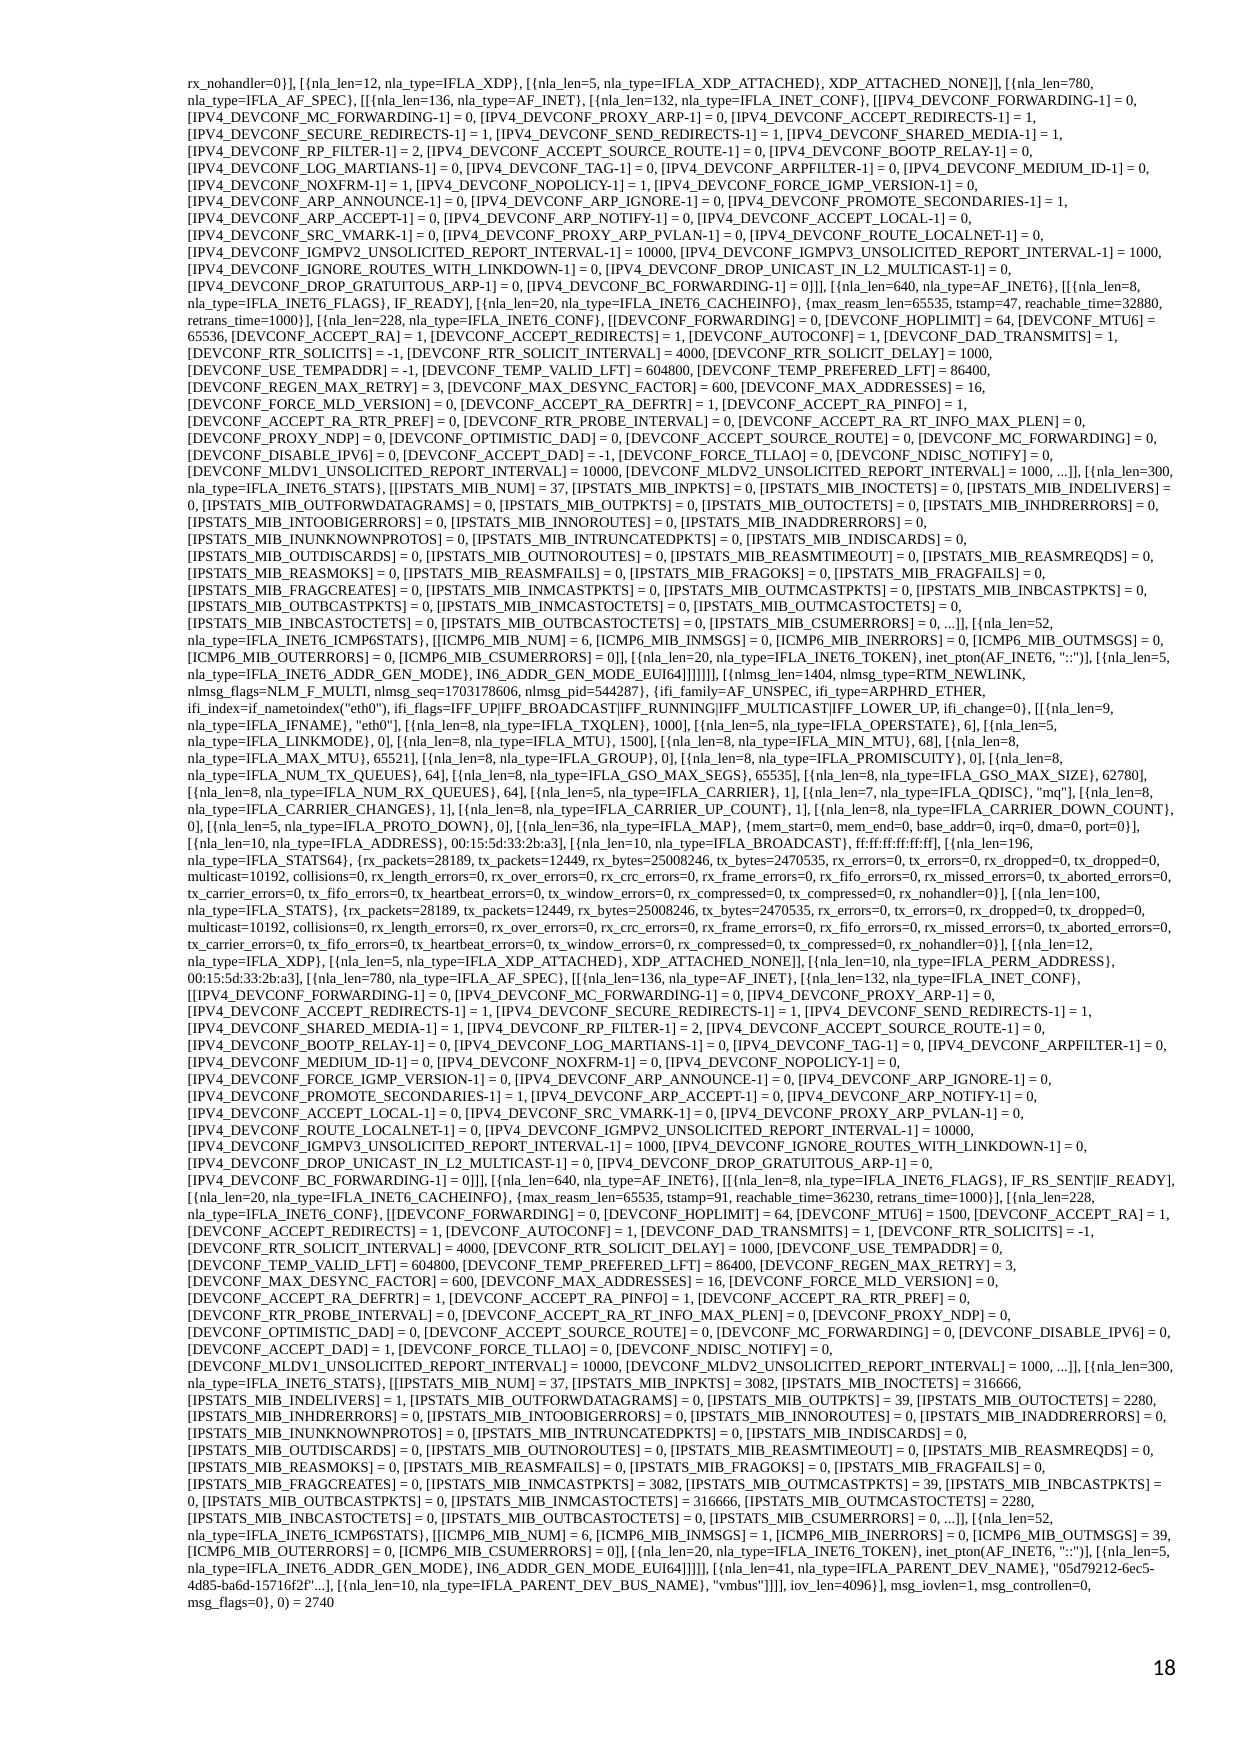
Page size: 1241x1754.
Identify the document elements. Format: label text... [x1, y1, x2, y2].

text rx_nohandler=0}], [{nla_len=12, nla_type=IFLA_XDP}, [{nla_len=5, nla_type=IFLA_XDP_ATTACHED}, XDP_ATTACHED_NONE]], [{nla_len=780, nla_type=IFLA_AF_SPEC}, [[{nla_len=136, nla_type=AF_INET}, [{nla_len=132, nla_type=IFLA_INET_CONF}, [[IPV4_DEVCONF_FORWARDING-1] = 0, [IPV4_DEVCONF_MC_FORWARDING-1] = 0, [IPV4_DEVCONF_PROXY_ARP-1] = 0, [IPV4_DEVCONF_ACCEPT_REDIRECTS-1] = 1, [IPV4_DEVCONF_SECURE_REDIRECTS-1] = 1, [IPV4_DEVCONF_SEND_REDIRECTS-1] = 1, [IPV4_DEVCONF_SHARED_MEDIA-1] = 1, [IPV4_DEVCONF_RP_FILTER-1] = 2, [IPV4_DEVCONF_ACCEPT_SOURCE_ROUTE-1] = 0, [IPV4_DEVCONF_BOOTP_RELAY-1] = 0, [IPV4_DEVCONF_LOG_MARTIANS-1] = 0, [IPV4_DEVCONF_TAG-1] = 0, [IPV4_DEVCONF_ARPFILTER-1] = 0, [IPV4_DEVCONF_MEDIUM_ID-1] = 0, [IPV4_DEVCONF_NOXFRM-1] = 1, [IPV4_DEVCONF_NOPOLICY-1] = 1, [IPV4_DEVCONF_FORCE_IGMP_VERSION-1] = 0, [IPV4_DEVCONF_ARP_ANNOUNCE-1] = 0, [IPV4_DEVCONF_ARP_IGNORE-1] = 0, [IPV4_DEVCONF_PROMOTE_SECONDARIES-1] = 1, [IPV4_DEVCONF_ARP_ACCEPT-1] = 0, [IPV4_DEVCONF_ARP_NOTIFY-1] = 0, [IPV4_DEVCONF_ACCEPT_LOCAL-1] = 0, [IPV4_DEVCONF_SRC_VMARK-1] = 0, [IPV4_DEVCONF_PROXY_ARP_PVLAN-1] = 0, [IPV4_DEVCONF_ROUTE_LOCALNET-1] = 0, [IPV4_DEVCONF_IGMPV2_UNSOLICITED_REPORT_INTERVAL-1] = 10000, [IPV4_DEVCONF_IGMPV3_UNSOLICITED_REPORT_INTERVAL-1] = 1000, [IPV4_DEVCONF_IGNORE_ROUTES_WITH_LINKDOWN-1] = 0, [IPV4_DEVCONF_DROP_UNICAST_IN_L2_MULTICAST-1] = 0, [IPV4_DEVCONF_DROP_GRATUITOUS_ARP-1] = 0, [IPV4_DEVCONF_BC_FORWARDING-1] = 0]]], [{nla_len=640, nla_type=AF_INET6}, [[{nla_len=8, nla_type=IFLA_INET6_FLAGS}, IF_READY], [{nla_len=20, nla_type=IFLA_INET6_CACHEINFO}, {max_reasm_len=65535, tstamp=47, reachable_time=32880, retrans_time=1000}], [{nla_len=228, nla_type=IFLA_INET6_CONF}, [[DEVCONF_FORWARDING] = 0, [DEVCONF_HOPLIMIT] = 64, [DEVCONF_MTU6] = 65536, [DEVCONF_ACCEPT_RA] = 1, [DEVCONF_ACCEPT_REDIRECTS] = 1, [DEVCONF_AUTOCONF] = 1, [DEVCONF_DAD_TRANSMITS] = 1, [DEVCONF_RTR_SOLICITS] = -1, [DEVCONF_RTR_SOLICIT_INTERVAL] = 4000, [DEVCONF_RTR_SOLICIT_DELAY] = 1000, [DEVCONF_USE_TEMPADDR] = -1, [DEVCONF_TEMP_VALID_LFT] = 604800, [DEVCONF_TEMP_PREFERED_LFT] = 86400, [DEVCONF_REGEN_MAX_RETRY] = 3, [DEVCONF_MAX_DESYNC_FACTOR] = 600, [DEVCONF_MAX_ADDRESSES] = 16, [DEVCONF_FORCE_MLD_VERSION] = 0, [DEVCONF_ACCEPT_RA_DEFRTR] = 1, [DEVCONF_ACCEPT_RA_PINFO] = 1, [DEVCONF_ACCEPT_RA_RTR_PREF] = 0, [DEVCONF_RTR_PROBE_INTERVAL] = 0, [DEVCONF_ACCEPT_RA_RT_INFO_MAX_PLEN] = 0, [DEVCONF_PROXY_NDP] = 0, [DEVCONF_OPTIMISTIC_DAD] = 0, [DEVCONF_ACCEPT_SOURCE_ROUTE] = 0, [DEVCONF_MC_FORWARDING] = 0, [DEVCONF_DISABLE_IPV6] = 0, [DEVCONF_ACCEPT_DAD] = -1, [DEVCONF_FORCE_TLLAO] = 0, [DEVCONF_NDISC_NOTIFY] = 0, [DEVCONF_MLDV1_UNSOLICITED_REPORT_INTERVAL] = 10000, [DEVCONF_MLDV2_UNSOLICITED_REPORT_INTERVAL] = 1000, ...]], [{nla_len=300, nla_type=IFLA_INET6_STATS}, [[IPSTATS_MIB_NUM] = 37, [IPSTATS_MIB_INPKTS] = 0, [IPSTATS_MIB_INOCTETS] = 0, [IPSTATS_MIB_INDELIVERS] = 0, [IPSTATS_MIB_OUTFORWDATAGRAMS] = 0, [IPSTATS_MIB_OUTPKTS] = 0, [IPSTATS_MIB_OUTOCTETS] = 0, [IPSTATS_MIB_INHDRERRORS] = 0, [IPSTATS_MIB_INTOOBIGERRORS] = 0, [IPSTATS_MIB_INNOROUTES] = 0, [IPSTATS_MIB_INADDRERRORS] = 0, [IPSTATS_MIB_INUNKNOWNPROTOS] = 0, [IPSTATS_MIB_INTRUNCATEDPKTS] = 0, [IPSTATS_MIB_INDISCARDS] = 0, [IPSTATS_MIB_OUTDISCARDS] = 0, [IPSTATS_MIB_OUTNOROUTES] = 0, [IPSTATS_MIB_REASMTIMEOUT] = 0, [IPSTATS_MIB_REASMREQDS] = 0, [IPSTATS_MIB_REASMOKS] = 0, [IPSTATS_MIB_REASMFAILS] = 0, [IPSTATS_MIB_FRAGOKS] = 0, [IPSTATS_MIB_FRAGFAILS] = 0, [IPSTATS_MIB_FRAGCREATES] = 0, [IPSTATS_MIB_INMCASTPKTS] = 0, [IPSTATS_MIB_OUTMCASTPKTS] = 0, [IPSTATS_MIB_INBCASTPKTS] = 0, [IPSTATS_MIB_OUTBCASTPKTS] = 0, [IPSTATS_MIB_INMCASTOCTETS] = 0, [IPSTATS_MIB_OUTMCASTOCTETS] = 0, [IPSTATS_MIB_INBCASTOCTETS] = 0, [IPSTATS_MIB_OUTBCASTOCTETS] = 0, [IPSTATS_MIB_CSUMERRORS] = 0, ...]], [{nla_len=52, nla_type=IFLA_INET6_ICMP6STATS}, [[ICMP6_MIB_NUM] = 6, [ICMP6_MIB_INMSGS] = 0, [ICMP6_MIB_INERRORS] = 0, [ICMP6_MIB_OUTMSGS] = 0, [ICMP6_MIB_OUTERRORS] = 0, [ICMP6_MIB_CSUMERRORS] = 0]], [{nla_len=20, nla_type=IFLA_INET6_TOKEN}, inet_pton(AF_INET6, "::")], [{nla_len=5, nla_type=IFLA_INET6_ADDR_GEN_MODE}, IN6_ADDR_GEN_MODE_EUI64]]]]]]], [{nlmsg_len=1404, nlmsg_type=RTM_NEWLINK, nlmsg_flags=NLM_F_MULTI, nlmsg_seq=1703178606, nlmsg_pid=544287}, {ifi_family=AF_UNSPEC, ifi_type=ARPHRD_ETHER, ifi_index=if_nametoindex("eth0"), ifi_flags=IFF_UP|IFF_BROADCAST|IFF_RUNNING|IFF_MULTICAST|IFF_LOWER_UP, ifi_change=0}, [[{nla_len=9, nla_type=IFLA_IFNAME}, "eth0"], [{nla_len=8, nla_type=IFLA_TXQLEN}, 1000], [{nla_len=5, nla_type=IFLA_OPERSTATE}, 6], [{nla_len=5, nla_type=IFLA_LINKMODE}, 0], [{nla_len=8, nla_type=IFLA_MTU}, 1500], [{nla_len=8, nla_type=IFLA_MIN_MTU}, 68], [{nla_len=8, nla_type=IFLA_MAX_MTU}, 65521], [{nla_len=8, nla_type=IFLA_GROUP}, 0], [{nla_len=8, nla_type=IFLA_PROMISCUITY}, 0], [{nla_len=8, nla_type=IFLA_NUM_TX_QUEUES}, 64], [{nla_len=8, nla_type=IFLA_GSO_MAX_SEGS}, 65535], [{nla_len=8, nla_type=IFLA_GSO_MAX_SIZE}, 62780], [{nla_len=8, nla_type=IFLA_NUM_RX_QUEUES}, 64], [{nla_len=5, nla_type=IFLA_CARRIER}, 1], [{nla_len=7, nla_type=IFLA_QDISC}, "mq"], [{nla_len=8, nla_type=IFLA_CARRIER_CHANGES}, 1], [{nla_len=8, nla_type=IFLA_CARRIER_UP_COUNT}, 1], [{nla_len=8, nla_type=IFLA_CARRIER_DOWN_COUNT}, 0], [{nla_len=5, nla_type=IFLA_PROTO_DOWN}, 0], [{nla_len=36, nla_type=IFLA_MAP}, {mem_start=0, mem_end=0, base_addr=0, irq=0, dma=0, port=0}], [{nla_len=10, nla_type=IFLA_ADDRESS}, 00:15:5d:33:2b:a3], [{nla_len=10, nla_type=IFLA_BROADCAST}, ff:ff:ff:ff:ff:ff], [{nla_len=196, nla_type=IFLA_STATS64}, {rx_packets=28189, tx_packets=12449, rx_bytes=25008246, tx_bytes=2470535, rx_errors=0, tx_errors=0, rx_dropped=0, tx_dropped=0, multicast=10192, collisions=0, rx_length_errors=0, rx_over_errors=0, rx_crc_errors=0, rx_frame_errors=0, rx_fifo_errors=0, rx_missed_errors=0, tx_aborted_errors=0, tx_carrier_errors=0, tx_fifo_errors=0, tx_heartbeat_errors=0, tx_window_errors=0, rx_compressed=0, tx_compressed=0, rx_nohandler=0}], [{nla_len=100, nla_type=IFLA_STATS}, {rx_packets=28189, tx_packets=12449, rx_bytes=25008246, tx_bytes=2470535, rx_errors=0, tx_errors=0, rx_dropped=0, tx_dropped=0, multicast=10192, collisions=0, rx_length_errors=0, rx_over_errors=0, rx_crc_errors=0, rx_frame_errors=0, rx_fifo_errors=0, rx_missed_errors=0, tx_aborted_errors=0, tx_carrier_errors=0, tx_fifo_errors=0, tx_heartbeat_errors=0, tx_window_errors=0, rx_compressed=0, tx_compressed=0, rx_nohandler=0}], [{nla_len=12, nla_type=IFLA_XDP}, [{nla_len=5, nla_type=IFLA_XDP_ATTACHED}, XDP_ATTACHED_NONE]], [{nla_len=10, nla_type=IFLA_PERM_ADDRESS}, 00:15:5d:33:2b:a3], [{nla_len=780, nla_type=IFLA_AF_SPEC}, [[{nla_len=136, nla_type=AF_INET}, [{nla_len=132, nla_type=IFLA_INET_CONF}, [[IPV4_DEVCONF_FORWARDING-1] = 0, [IPV4_DEVCONF_MC_FORWARDING-1] = 0, [IPV4_DEVCONF_PROXY_ARP-1] = 0, [IPV4_DEVCONF_ACCEPT_REDIRECTS-1] = 1, [IPV4_DEVCONF_SECURE_REDIRECTS-1] = 1, [IPV4_DEVCONF_SEND_REDIRECTS-1] = 1, [IPV4_DEVCONF_SHARED_MEDIA-1] = 1, [IPV4_DEVCONF_RP_FILTER-1] = 2, [IPV4_DEVCONF_ACCEPT_SOURCE_ROUTE-1] = 0, [IPV4_DEVCONF_BOOTP_RELAY-1] = 0, [IPV4_DEVCONF_LOG_MARTIANS-1] = 0, [IPV4_DEVCONF_TAG-1] = 0, [IPV4_DEVCONF_ARPFILTER-1] = 0, [IPV4_DEVCONF_MEDIUM_ID-1] = 0, [IPV4_DEVCONF_NOXFRM-1] = 0, [IPV4_DEVCONF_NOPOLICY-1] = 0, [IPV4_DEVCONF_FORCE_IGMP_VERSION-1] = 0, [IPV4_DEVCONF_ARP_ANNOUNCE-1] = 0, [IPV4_DEVCONF_ARP_IGNORE-1] = 0, [IPV4_DEVCONF_PROMOTE_SECONDARIES-1] = 1, [IPV4_DEVCONF_ARP_ACCEPT-1] = 0, [IPV4_DEVCONF_ARP_NOTIFY-1] = 0, [IPV4_DEVCONF_ACCEPT_LOCAL-1] = 0, [IPV4_DEVCONF_SRC_VMARK-1] = 0, [IPV4_DEVCONF_PROXY_ARP_PVLAN-1] = 0, [IPV4_DEVCONF_ROUTE_LOCALNET-1] = 0, [IPV4_DEVCONF_IGMPV2_UNSOLICITED_REPORT_INTERVAL-1] = 10000, [IPV4_DEVCONF_IGMPV3_UNSOLICITED_REPORT_INTERVAL-1] = 1000, [IPV4_DEVCONF_IGNORE_ROUTES_WITH_LINKDOWN-1] = 0, [IPV4_DEVCONF_DROP_UNICAST_IN_L2_MULTICAST-1] = 0, [IPV4_DEVCONF_DROP_GRATUITOUS_ARP-1] = 0, [IPV4_DEVCONF_BC_FORWARDING-1] = 0]]], [{nla_len=640, nla_type=AF_INET6}, [[{nla_len=8, nla_type=IFLA_INET6_FLAGS}, IF_RS_SENT|IF_READY], [{nla_len=20, nla_type=IFLA_INET6_CACHEINFO}, {max_reasm_len=65535, tstamp=91, reachable_time=36230, retrans_time=1000}], [{nla_len=228, nla_type=IFLA_INET6_CONF}, [[DEVCONF_FORWARDING] = 0, [DEVCONF_HOPLIMIT] = 64, [DEVCONF_MTU6] = 1500, [DEVCONF_ACCEPT_RA] = 1, [DEVCONF_ACCEPT_REDIRECTS] = 1, [DEVCONF_AUTOCONF] = 1, [DEVCONF_DAD_TRANSMITS] = 1, [DEVCONF_RTR_SOLICITS] = -1, [DEVCONF_RTR_SOLICIT_INTERVAL] = 4000, [DEVCONF_RTR_SOLICIT_DELAY] = 1000, [DEVCONF_USE_TEMPADDR] = 0, [DEVCONF_TEMP_VALID_LFT] = 604800, [DEVCONF_TEMP_PREFERED_LFT] = 86400, [DEVCONF_REGEN_MAX_RETRY] = 3, [DEVCONF_MAX_DESYNC_FACTOR] = 600, [DEVCONF_MAX_ADDRESSES] = 16, [DEVCONF_FORCE_MLD_VERSION] = 0, [DEVCONF_ACCEPT_RA_DEFRTR] = 1, [DEVCONF_ACCEPT_RA_PINFO] = 1, [DEVCONF_ACCEPT_RA_RTR_PREF] = 0, [DEVCONF_RTR_PROBE_INTERVAL] = 0, [DEVCONF_ACCEPT_RA_RT_INFO_MAX_PLEN] = 0, [DEVCONF_PROXY_NDP] = 0, [DEVCONF_OPTIMISTIC_DAD] = 0, [DEVCONF_ACCEPT_SOURCE_ROUTE] = 0, [DEVCONF_MC_FORWARDING] = 0, [DEVCONF_DISABLE_IPV6] = 0, [DEVCONF_ACCEPT_DAD] = 1, [DEVCONF_FORCE_TLLAO] = 0, [DEVCONF_NDISC_NOTIFY] = 0, [DEVCONF_MLDV1_UNSOLICITED_REPORT_INTERVAL] = 10000, [DEVCONF_MLDV2_UNSOLICITED_REPORT_INTERVAL] = 1000, ...]], [{nla_len=300, nla_type=IFLA_INET6_STATS}, [[IPSTATS_MIB_NUM] = 37, [IPSTATS_MIB_INPKTS] = 3082, [IPSTATS_MIB_INOCTETS] = 316666, [IPSTATS_MIB_INDELIVERS] = 1, [IPSTATS_MIB_OUTFORWDATAGRAMS] = 0, [IPSTATS_MIB_OUTPKTS] = 39, [IPSTATS_MIB_OUTOCTETS] = 2280, [IPSTATS_MIB_INHDRERRORS] = 0, [IPSTATS_MIB_INTOOBIGERRORS] = 0, [IPSTATS_MIB_INNOROUTES] = 0, [IPSTATS_MIB_INADDRERRORS] = 0, [IPSTATS_MIB_INUNKNOWNPROTOS] = 0, [IPSTATS_MIB_INTRUNCATEDPKTS] = 0, [IPSTATS_MIB_INDISCARDS] = 0, [IPSTATS_MIB_OUTDISCARDS] = 0, [IPSTATS_MIB_OUTNOROUTES] = 0, [IPSTATS_MIB_REASMTIMEOUT] = 0, [IPSTATS_MIB_REASMREQDS] = 0, [IPSTATS_MIB_REASMOKS] = 0, [IPSTATS_MIB_REASMFAILS] = 0, [IPSTATS_MIB_FRAGOKS] = 0, [IPSTATS_MIB_FRAGFAILS] = 0, [IPSTATS_MIB_FRAGCREATES] = 0, [IPSTATS_MIB_INMCASTPKTS] = 3082, [IPSTATS_MIB_OUTMCASTPKTS] = 39, [IPSTATS_MIB_INBCASTPKTS] = 0, [IPSTATS_MIB_OUTBCASTPKTS] = 0, [IPSTATS_MIB_INMCASTOCTETS] = 316666, [IPSTATS_MIB_OUTMCASTOCTETS] = 2280, [IPSTATS_MIB_INBCASTOCTETS] = 0, [IPSTATS_MIB_OUTBCASTOCTETS] = 0, [IPSTATS_MIB_CSUMERRORS] = 0, ...]], [{nla_len=52, nla_type=IFLA_INET6_ICMP6STATS}, [[ICMP6_MIB_NUM] = 6, [ICMP6_MIB_INMSGS] = 1, [ICMP6_MIB_INERRORS] = 0, [ICMP6_MIB_OUTMSGS] = 39, [ICMP6_MIB_OUTERRORS] = 0, [ICMP6_MIB_CSUMERRORS] = 0]], [{nla_len=20, nla_type=IFLA_INET6_TOKEN}, inet_pton(AF_INET6, "::")], [{nla_len=5, nla_type=IFLA_INET6_ADDR_GEN_MODE}, IN6_ADDR_GEN_MODE_EUI64]]]]], [{nla_len=41, nla_type=IFLA_PARENT_DEV_NAME}, "05d79212-6ec5-4d85-ba6d-15716f2f"...], [{nla_len=10, nla_type=IFLA_PARENT_DEV_BUS_NAME}, "vmbus"]]]], iov_len=4096}], msg_iovlen=1, msg_controllen=0, msg_flags=0}, 0) = 2740 [187, 75, 1176, 1611]
